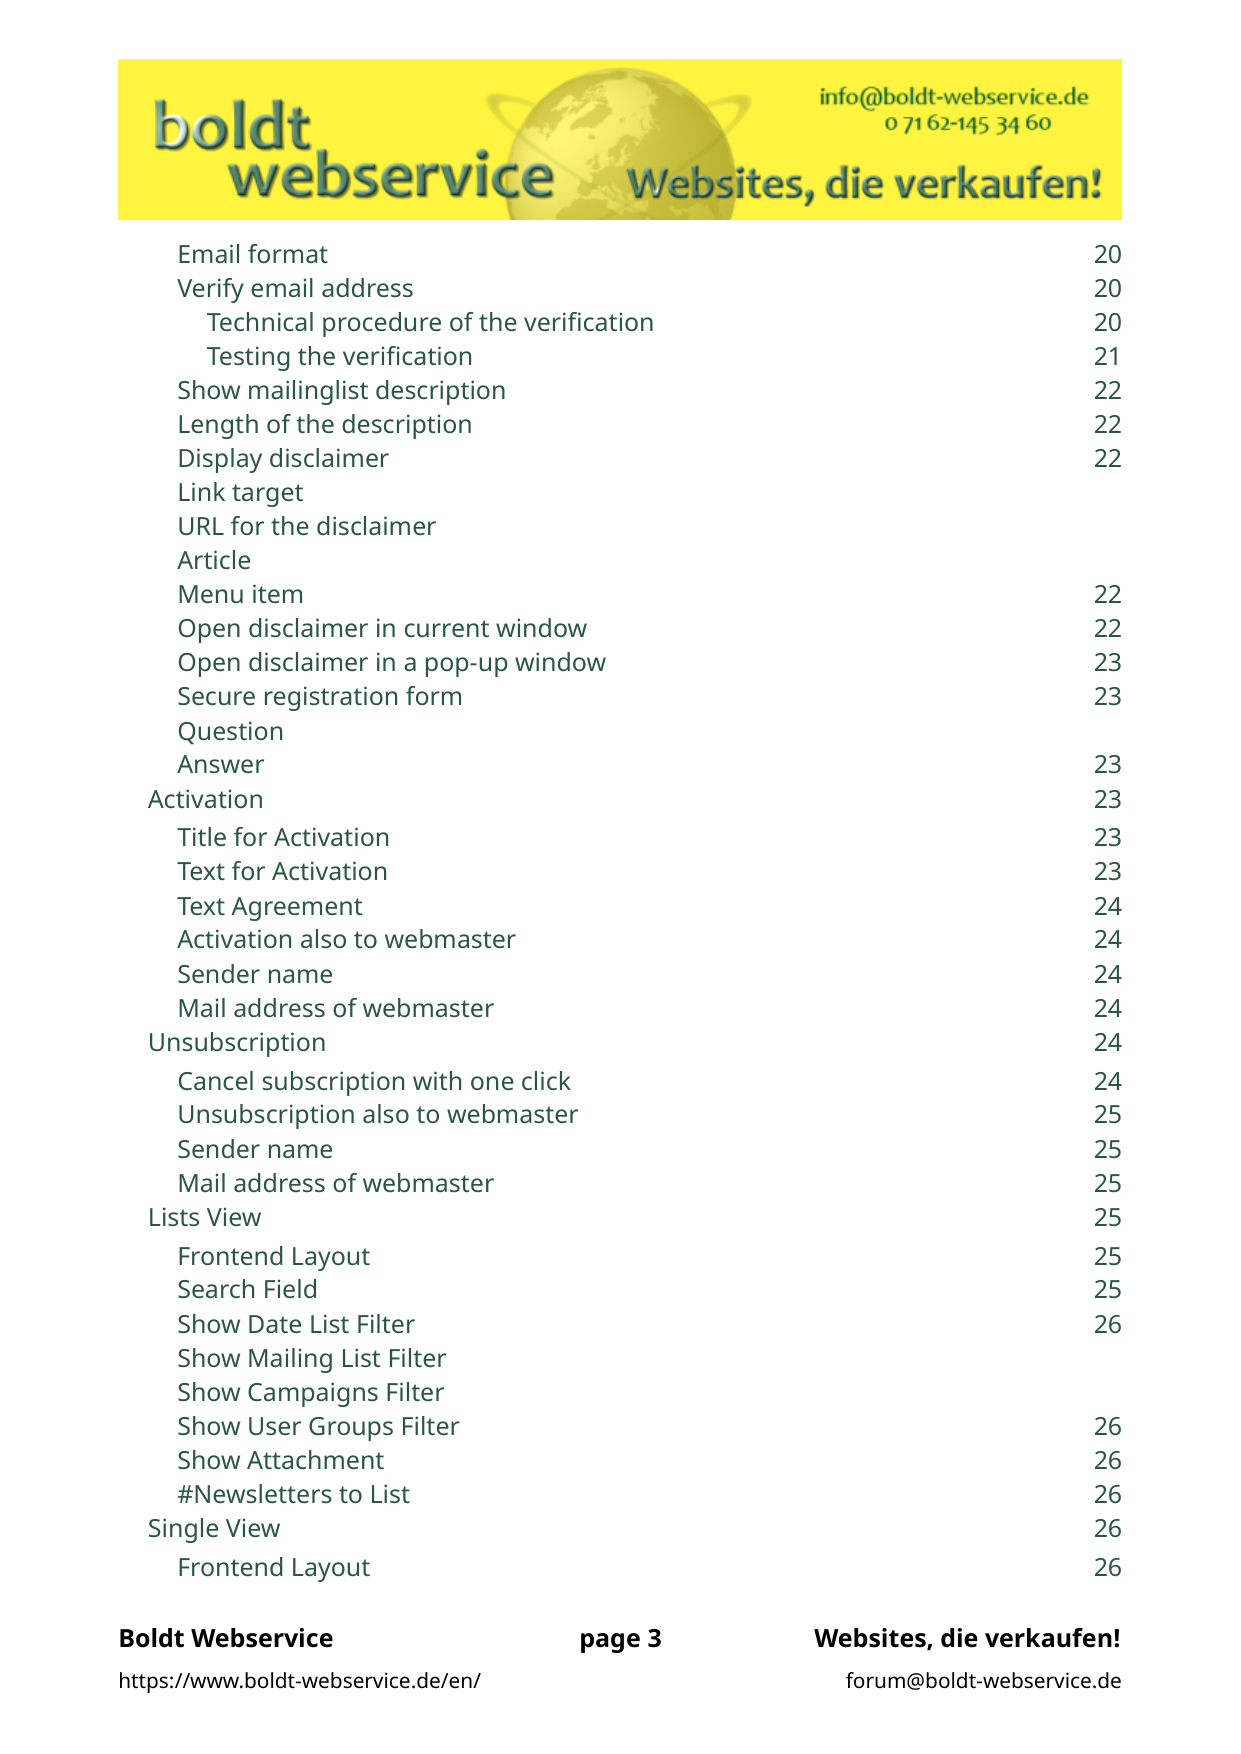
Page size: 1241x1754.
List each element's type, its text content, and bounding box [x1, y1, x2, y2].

text Activation also to webmaster 24 [177, 922, 1122, 956]
text Text Agreement 24 [177, 888, 1122, 922]
text Question Answer 23 [177, 713, 1122, 781]
text Single View 26 [148, 1511, 1122, 1545]
text Show Mailing List Filter Show Campaigns Filter Show User Groups Filter 26 [177, 1340, 1122, 1442]
text Unsubscription 24 [148, 1024, 1122, 1058]
text Mail address of webmaster 25 [177, 1165, 1122, 1199]
text Display disclaimer 22 [177, 441, 1122, 475]
text Sender name 24 [177, 956, 1122, 990]
text Text for Activation 23 [177, 854, 1122, 888]
text Open disclaimer in a pop-up window 23 [177, 645, 1122, 679]
picture [118, 59, 1123, 220]
text Open disclaimer in current window 22 [177, 611, 1122, 645]
text Verify email address 20 [177, 270, 1122, 304]
text Mail address of webmaster 24 [177, 990, 1122, 1024]
text #Newsletters to List 26 [177, 1477, 1122, 1511]
text Sender name 25 [177, 1131, 1122, 1165]
text Activation 23 [148, 781, 1122, 815]
text Search Field 25 [177, 1272, 1122, 1306]
text Technical procedure of the verification 20 [207, 304, 1122, 338]
text Frontend Layout 26 [177, 1549, 1122, 1583]
text Secure registration form 23 [177, 679, 1122, 713]
text Title for Activation 23 [177, 820, 1122, 854]
text Show Attachment 26 [177, 1442, 1122, 1477]
text Show mailinglist description 22 [177, 372, 1122, 407]
text Cancel subscription with one click 24 [177, 1063, 1122, 1097]
text Link target URL for the disclaimer Article Menu item 22 [177, 475, 1122, 611]
text Testing the verification 21 [207, 338, 1122, 372]
text Show Date List Filter 26 [177, 1306, 1122, 1340]
text Email format 20 [177, 236, 1122, 270]
text Frontend Layout 25 [177, 1238, 1122, 1272]
text Unsubscription also to webmaster 25 [177, 1097, 1122, 1131]
text Length of the description 22 [177, 407, 1122, 441]
text Lists View 25 [148, 1199, 1122, 1233]
